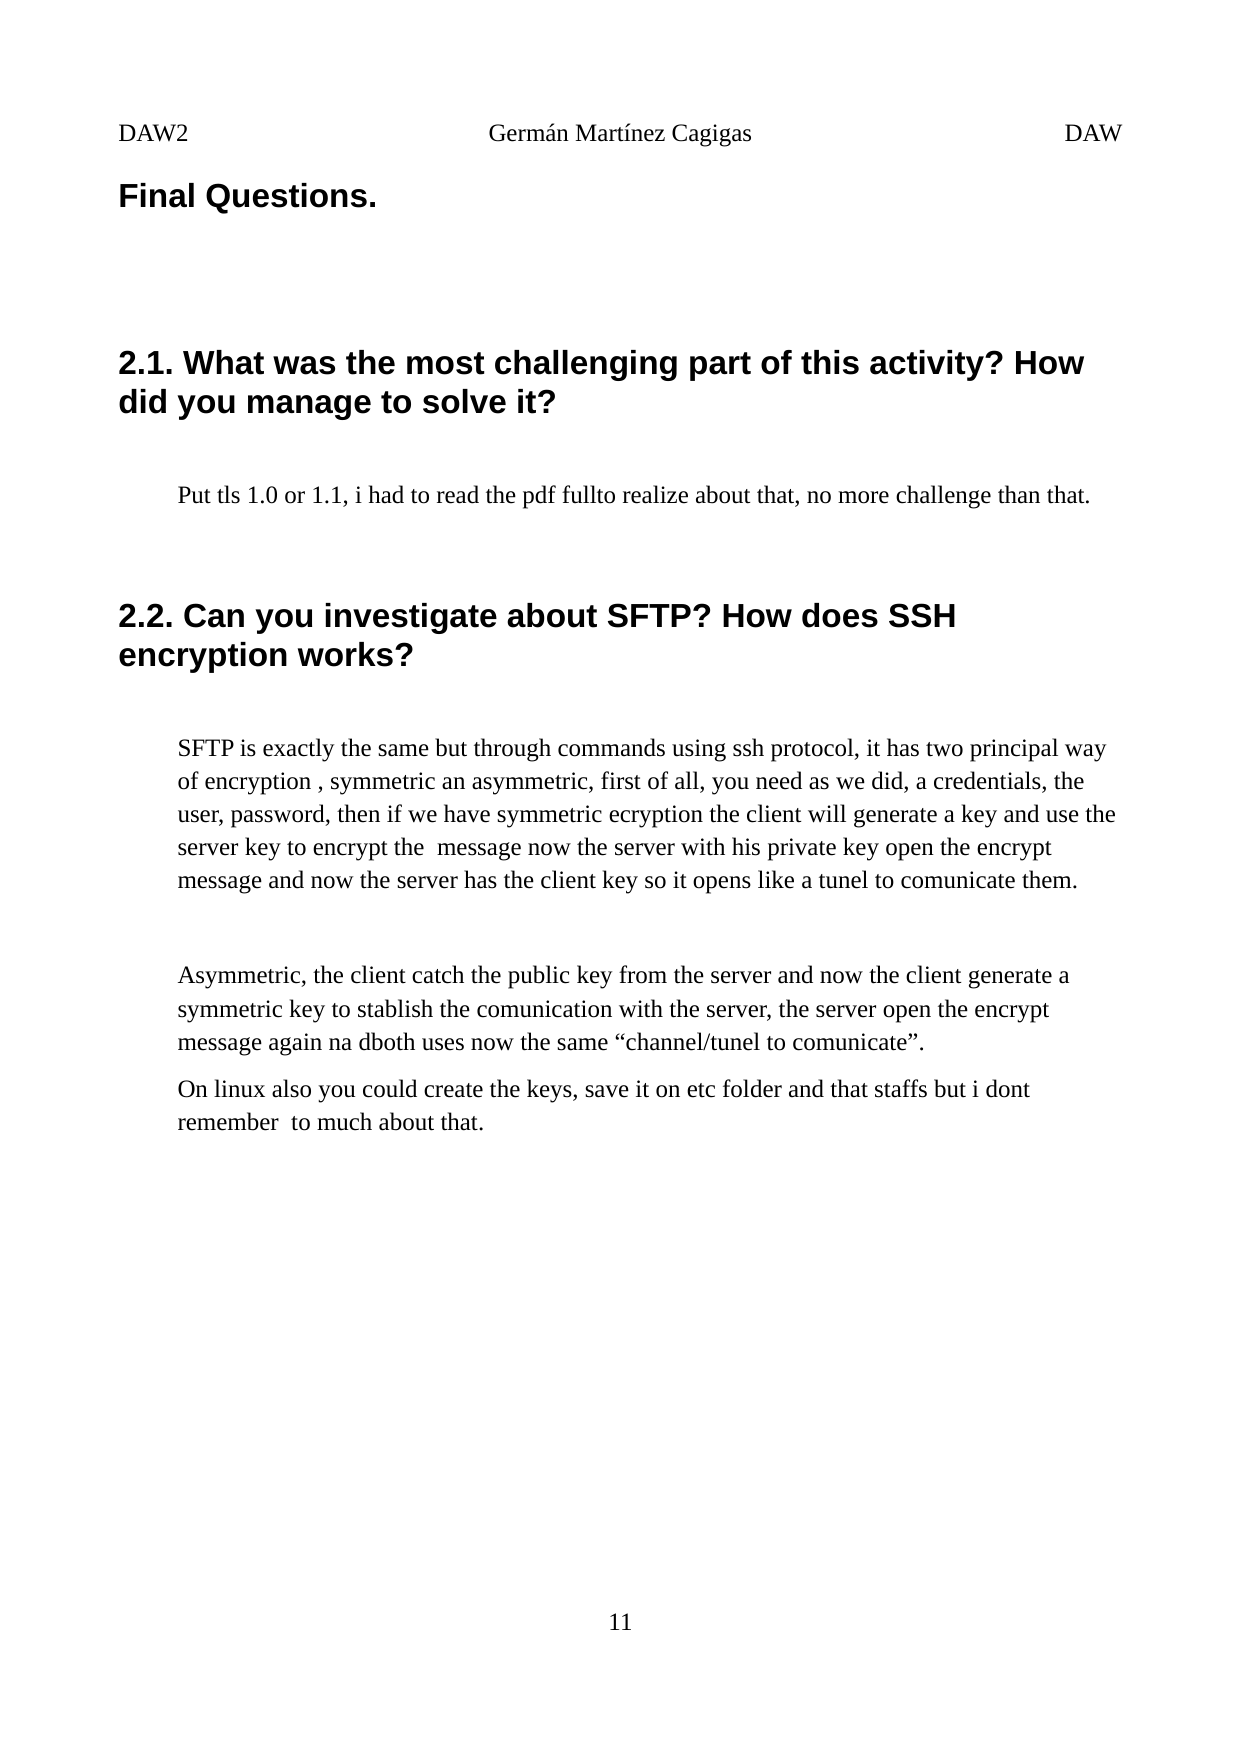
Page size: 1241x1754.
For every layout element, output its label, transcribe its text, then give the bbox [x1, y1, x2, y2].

text On linux also you could create the keys, save it on etc folder and that staffs but i dont remember to much about that. [177, 1074, 1122, 1136]
text SFTP is exactly the same but through commands using ssh protocol, it has two principal way of encryption , symmetric an asymmetric, first of all, you need as we did, a credentials, the user, password, then if we have symmetric ecryption the client will generate a key and use the server key to encrypt the message now the server with his private key open the encrypt message and now the server has the client key so it opens like a tunel to comunicate them. [177, 733, 1122, 894]
text Asymmetric, the client catch the public key from the server and now the client generate a symmetric key to stablish the comunication with the server, the server open the encrypt message again na dboth uses now the same “channel/tunel to comunicate”. [177, 961, 1122, 1055]
subtitle 2.2. Can you investigate about SFTP? How does SSH encryption works? [118, 596, 1122, 673]
subtitle 2.1. What was the most challenging part of this activity? How did you manage to solve it? [118, 343, 1122, 420]
subtitle Final Questions. [118, 176, 1122, 215]
text Put tls 1.0 or 1.1, i had to read the pdf fullto realize about that, no more challenge than that. [177, 480, 1122, 509]
